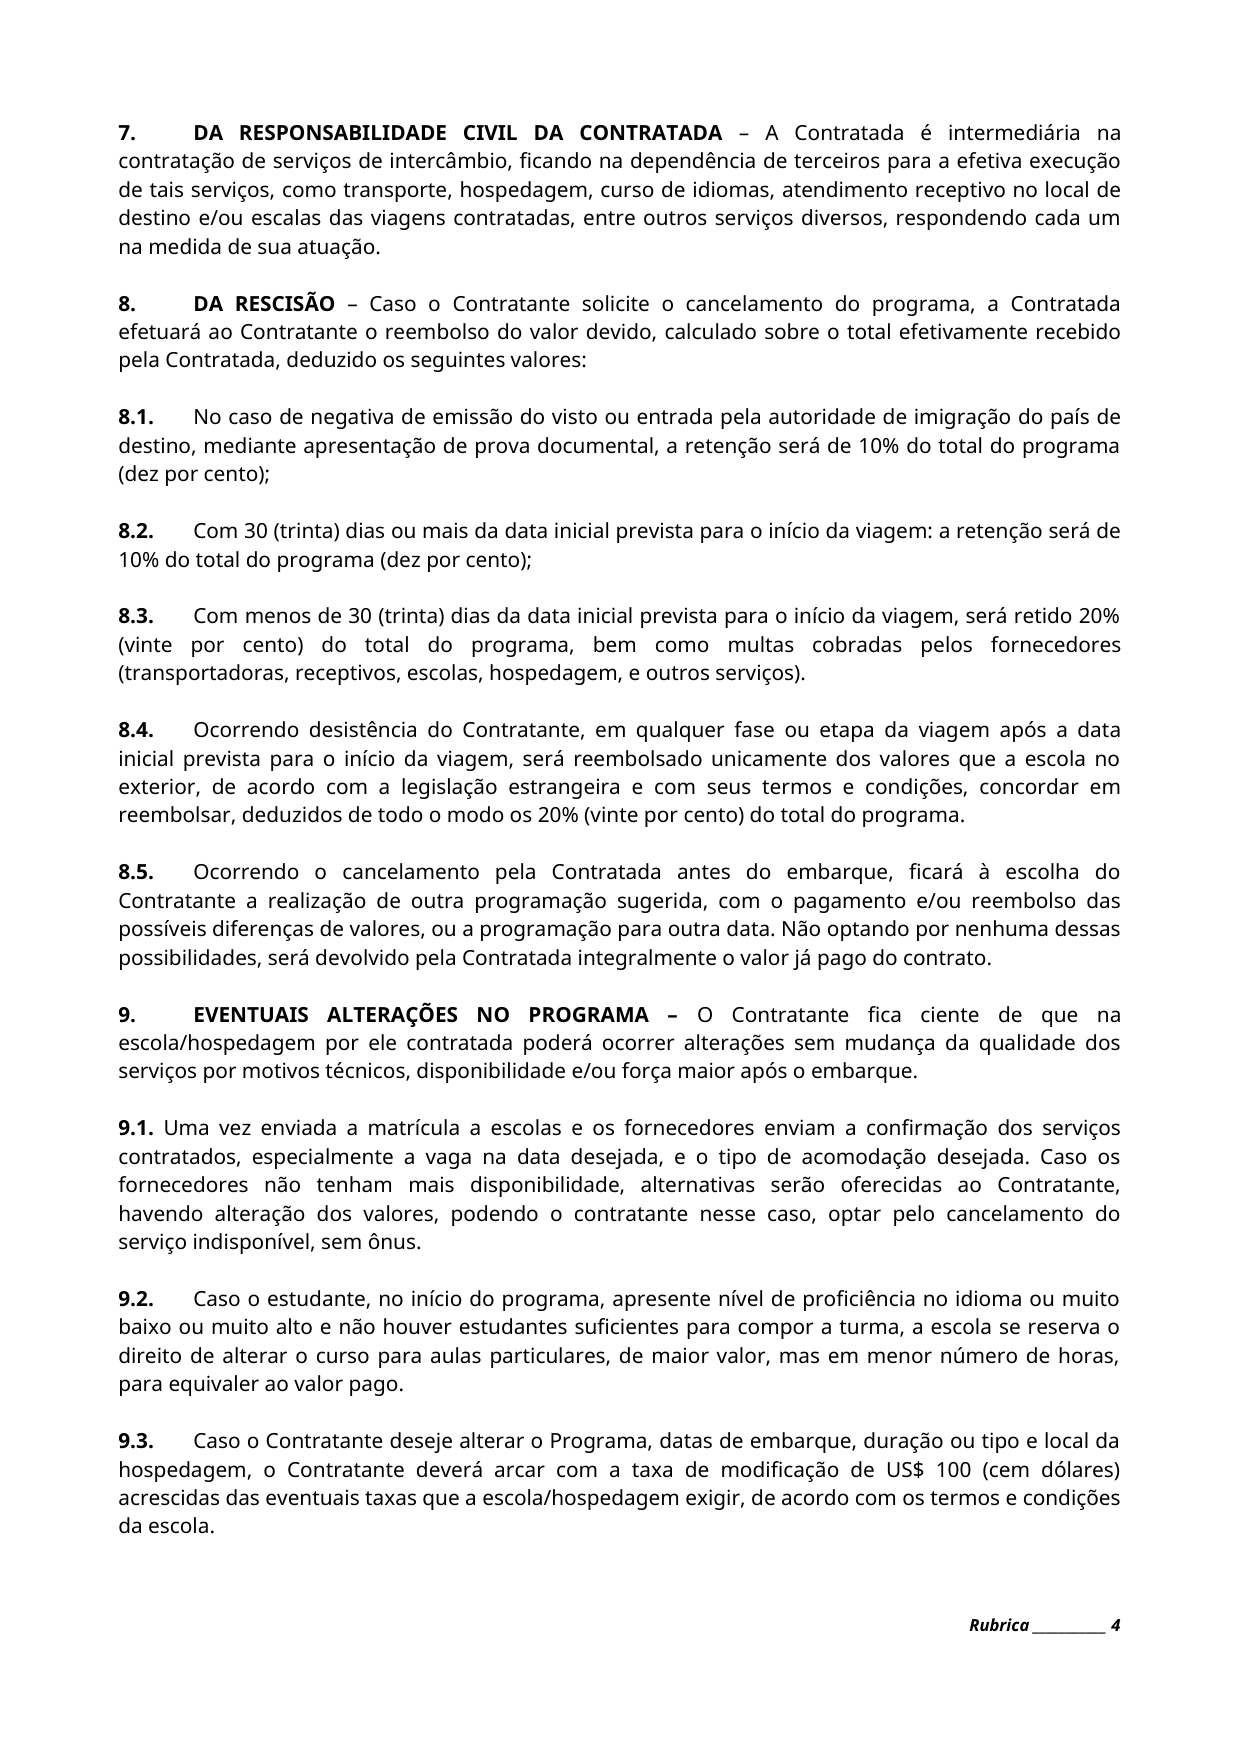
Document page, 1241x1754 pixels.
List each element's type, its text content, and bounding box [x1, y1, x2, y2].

text 9. EVENTUAIS ALTERAÇÕES NO PROGRAMA – O Contratante fica ciente de que na escola/hospedagem por ele contratada poderá ocorrer alterações sem mudança da qualidade dos serviços por motivos técnicos, disponibilidade e/ou força maior após o embarque. [118, 1000, 1122, 1085]
text 8.5. Ocorrendo o cancelamento pela Contratada antes do embarque, ficará à escolha do Contratante a realização de outra programação sugerida, com o pagamento e/ou reembolso das possíveis diferenças de valores, ou a programação para outra data. Não optando por nenhuma dessas possibilidades, será devolvido pela Contratada integralmente o valor já pago do contrato. [118, 857, 1122, 971]
text 7. DA RESPONSABILIDADE CIVIL DA CONTRATADA – A Contratada é intermediária na contratação de serviços de intercâmbio, ficando na dependência de terceiros para a efetiva execução de tais serviços, como transporte, hospedagem, curso de idiomas, atendimento receptivo no local de destino e/ou escalas das viagens contratadas, entre outros serviços diversos, respondendo cada um na medida de sua atuação. [118, 118, 1122, 260]
text 8. DA RESCISÃO – Caso o Contratante solicite o cancelamento do programa, a Contratada efetuará ao Contratante o reembolso do valor devido, calculado sobre o total efetivamente recebido pela Contratada, deduzido os seguintes valores: [118, 289, 1122, 374]
text 8.3. Com menos de 30 (trinta) dias da data inicial prevista para o início da viagem, será retido 20% (vinte por cento) do total do programa, bem como multas cobradas pelos fornecedores (transportadoras, receptivos, escolas, hospedagem, e outros serviços). [118, 602, 1122, 687]
text 9.1. Uma vez enviada a matrícula a escolas e os fornecedores enviam a confirmação dos serviços contratados, especialmente a vaga na data desejada, e o tipo de acomodação desejada. Caso os fornecedores não tenham mais disponibilidade, alternativas serão oferecidas ao Contratante, havendo alteração dos valores, podendo o contratante nesse caso, optar pelo cancelamento do serviço indisponível, sem ônus. [118, 1113, 1122, 1256]
text 9.2. Caso o estudante, no início do programa, apresente nível de proficiência no idioma ou muito baixo ou muito alto e não houver estudantes suficientes para compor a turma, a escola se reserva o direito de alterar o curso para aulas particulares, de maior valor, mas em menor número de horas, para equivaler ao valor pago. [118, 1284, 1122, 1398]
text 8.1. No caso de negativa de emissão do visto ou entrada pela autoridade de imigração do país de destino, mediante apresentação de prova documental, a retenção será de 10% do total do programa (dez por cento); [118, 402, 1122, 488]
text 8.2. Com 30 (trinta) dias ou mais da data inicial prevista para o início da viagem: a retenção será de 10% do total do programa (dez por cento); [118, 516, 1122, 573]
text 8.4. Ocorrendo desistência do Contratante, em qualquer fase ou etapa da viagem após a data inicial prevista para o início da viagem, será reembolsado unicamente dos valores que a escola no exterior, de acordo com a legislação estrangeira e com seus termos e condições, concordar em reembolsar, deduzidos de todo o modo os 20% (vinte por cento) do total do programa. [118, 715, 1122, 829]
text 9.3. Caso o Contratante deseje alterar o Programa, datas de embarque, duração ou tipo e local da hospedagem, o Contratante deverá arcar com a taxa de modificação de US$ 100 (cem dólares) acrescidas das eventuais taxas que a escola/hospedagem exigir, de acordo com os termos e condições da escola. [118, 1426, 1122, 1540]
